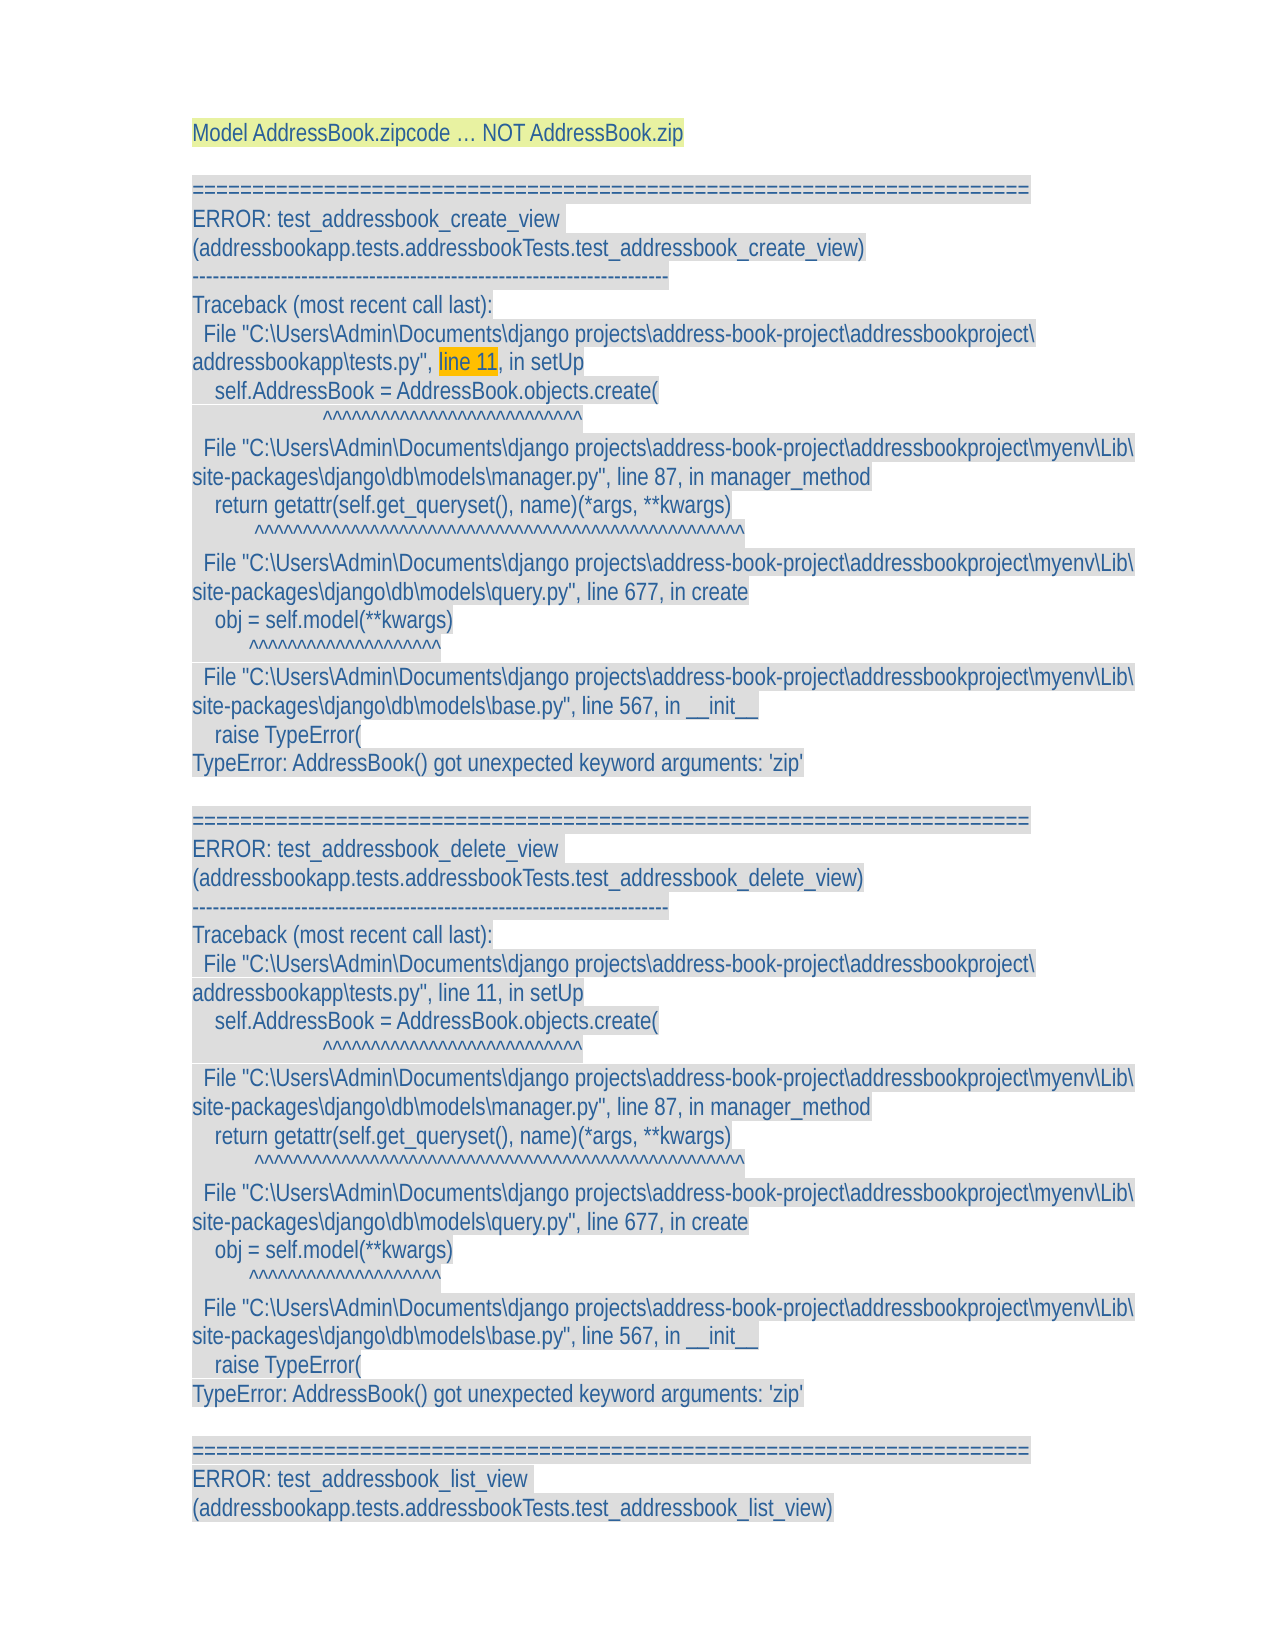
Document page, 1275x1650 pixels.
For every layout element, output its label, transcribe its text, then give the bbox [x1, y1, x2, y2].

text Model AddressBook.zipcode … NOT AddressBook.zip [192, 118, 1157, 147]
text File "C:\Users\Admin\Documents\django projects\address-book-project\addressbookproject\myenv\Lib\site-packages\django\db\models\query.py", line 677, in create [749, 1178, 1157, 1235]
text ====================================================================== [1031, 1436, 1157, 1464]
text obj = self.model(**kwargs) [453, 1235, 1157, 1264]
text raise TypeError( [361, 720, 1157, 748]
text raise TypeError( [361, 1350, 1157, 1378]
text ^^^^^^^^^^^^^^^^^^^^^^^^^^^^^^^^^^^^^^^^^^^^^^^^^^^ [745, 1149, 1157, 1178]
text ^^^^^^^^^^^^^^^^^^^^^^^^^^^ [583, 1035, 1157, 1063]
text self.AddressBook = AddressBook.objects.create( [659, 1006, 1157, 1035]
text self.AddressBook = AddressBook.objects.create( [659, 376, 1157, 404]
text ---------------------------------------------------------------------- [669, 261, 1157, 290]
text TypeError: AddressBook() got unexpected keyword arguments: 'zip' [192, 1378, 1157, 1407]
text ---------------------------------------------------------------------- [669, 892, 1157, 920]
text Traceback (most recent call last): [493, 290, 1157, 319]
text ^^^^^^^^^^^^^^^^^^^^ [441, 1264, 1157, 1293]
text ERROR: test_addressbook_delete_view (addressbookapp.tests.addressbookTests.test_addressbook_delete_view) [565, 834, 1157, 892]
text File "C:\Users\Admin\Documents\django projects\address-book-project\addressbookproject\addressbookapp\tests.py", line 11, in setUp [192, 949, 1157, 1006]
text File "C:\Users\Admin\Documents\django projects\address-book-project\addressbookproject\myenv\Lib\site-packages\django\db\models\manager.py", line 87, in manager_method [872, 433, 1157, 491]
text ^^^^^^^^^^^^^^^^^^^^^^^^^^^^^^^^^^^^^^^^^^^^^^^^^^^ [745, 519, 1157, 548]
text File "C:\Users\Admin\Documents\django projects\address-book-project\addressbookproject\addressbookapp\tests.py", line 11, in setUp [584, 319, 1157, 376]
text File "C:\Users\Admin\Documents\django projects\address-book-project\addressbookproject\myenv\Lib\site-packages\django\db\models\base.py", line 567, in __init__ [192, 662, 1157, 720]
text Traceback (most recent call last): [493, 920, 1157, 949]
text ^^^^^^^^^^^^^^^^^^^^ [441, 634, 1157, 662]
text ERROR: test_addressbook_list_view (addressbookapp.tests.addressbookTests.test_addressbook_list_view) [192, 1464, 1157, 1522]
text File "C:\Users\Admin\Documents\django projects\address-book-project\addressbookproject\myenv\Lib\site-packages\django\db\models\base.py", line 567, in __init__ [759, 1293, 1157, 1350]
text ^^^^^^^^^^^^^^^^^^^^^^^^^^^ [192, 404, 1157, 433]
text return getattr(self.get_queryset(), name)(*args, **kwargs) [732, 1121, 1157, 1149]
text File "C:\Users\Admin\Documents\django projects\address-book-project\addressbookproject\myenv\Lib\site-packages\django\db\models\query.py", line 677, in create [749, 548, 1157, 605]
text return getattr(self.get_queryset(), name)(*args, **kwargs) [732, 491, 1157, 519]
text File "C:\Users\Admin\Documents\django projects\address-book-project\addressbookproject\myenv\Lib\site-packages\django\db\models\manager.py", line 87, in manager_method [192, 1063, 1157, 1121]
text ====================================================================== [1031, 806, 1157, 834]
text obj = self.model(**kwargs) [453, 605, 1157, 634]
text TypeError: AddressBook() got unexpected keyword arguments: 'zip' [804, 748, 1157, 777]
text ====================================================================== [1031, 175, 1157, 204]
text ERROR: test_addressbook_create_view (addressbookapp.tests.addressbookTests.test_addressbook_create_view) [566, 204, 1157, 261]
